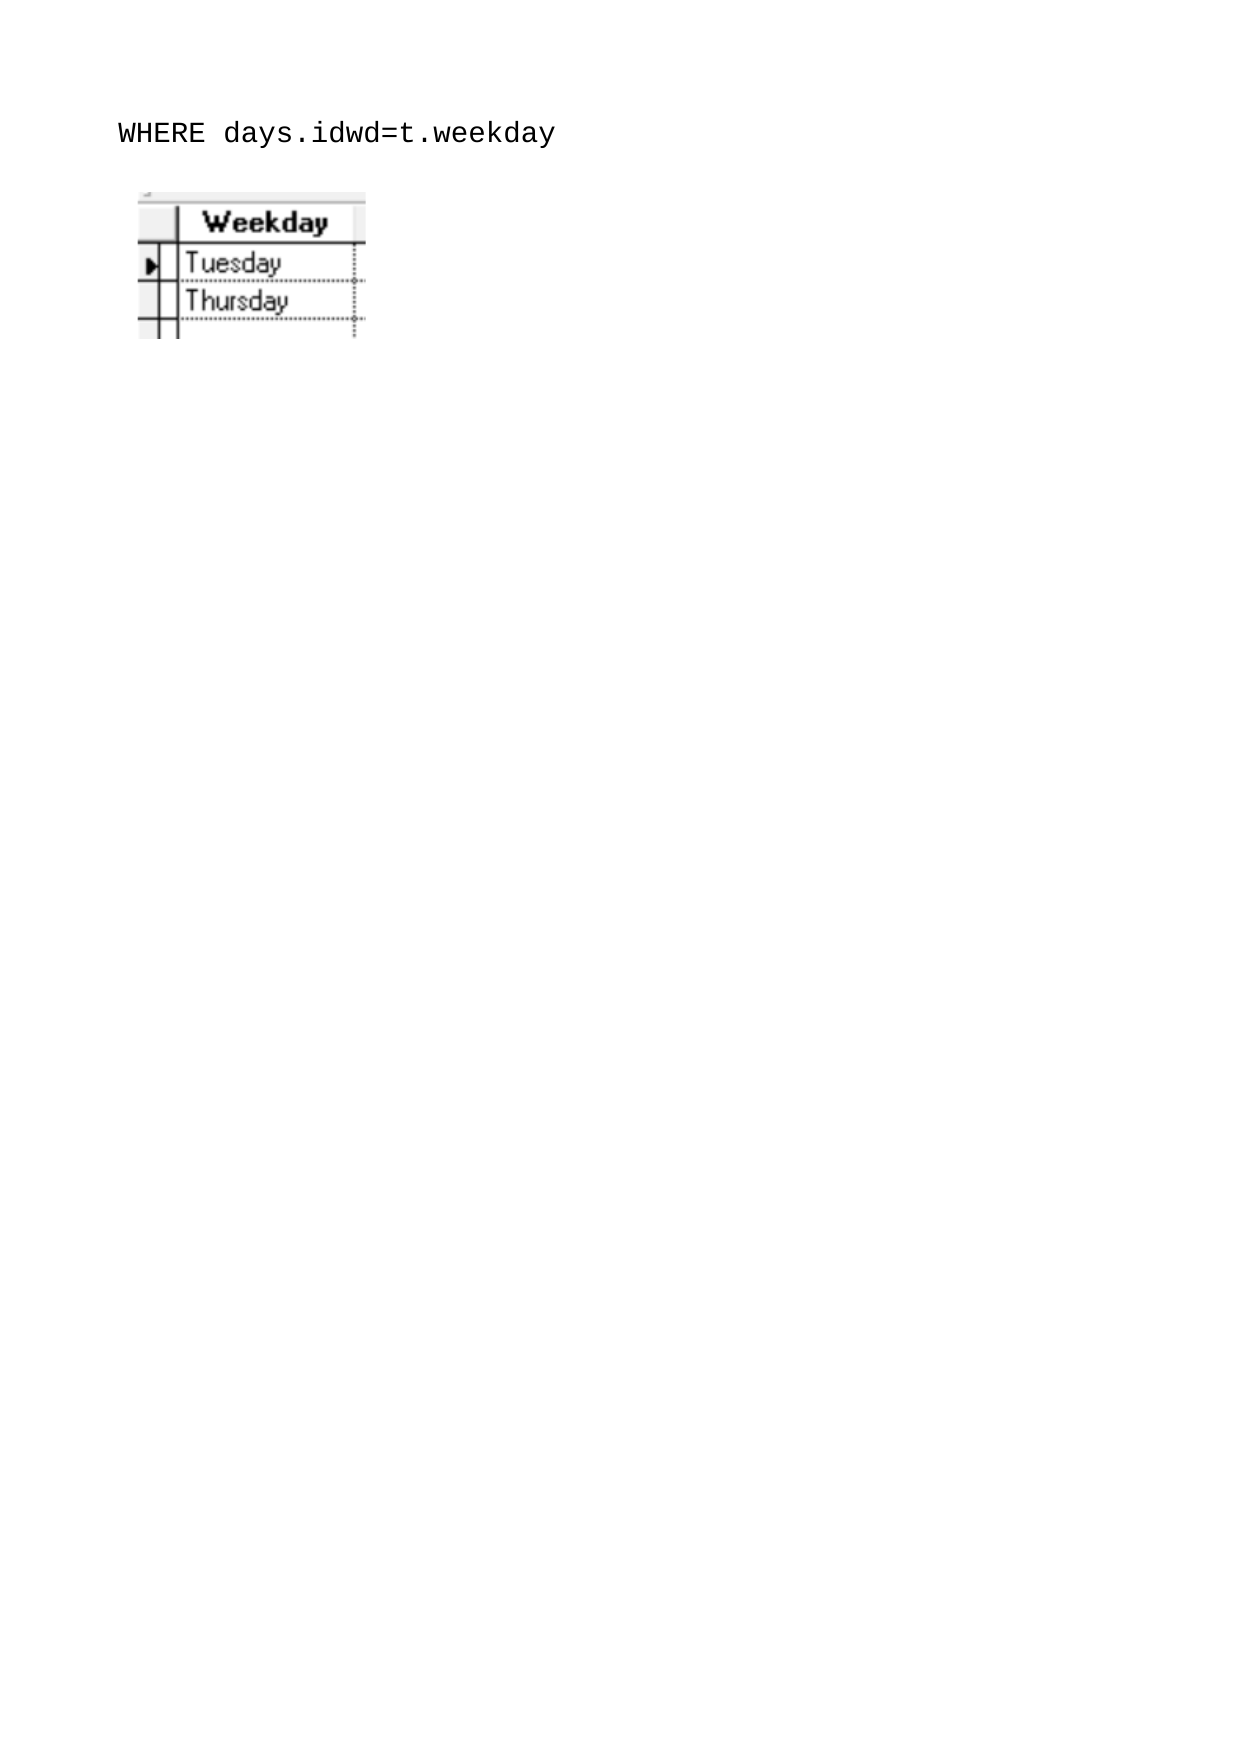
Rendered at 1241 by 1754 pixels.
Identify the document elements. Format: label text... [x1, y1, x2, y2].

text WHERE days.idwd=t.weekday [118, 118, 1122, 151]
picture [137, 192, 366, 339]
